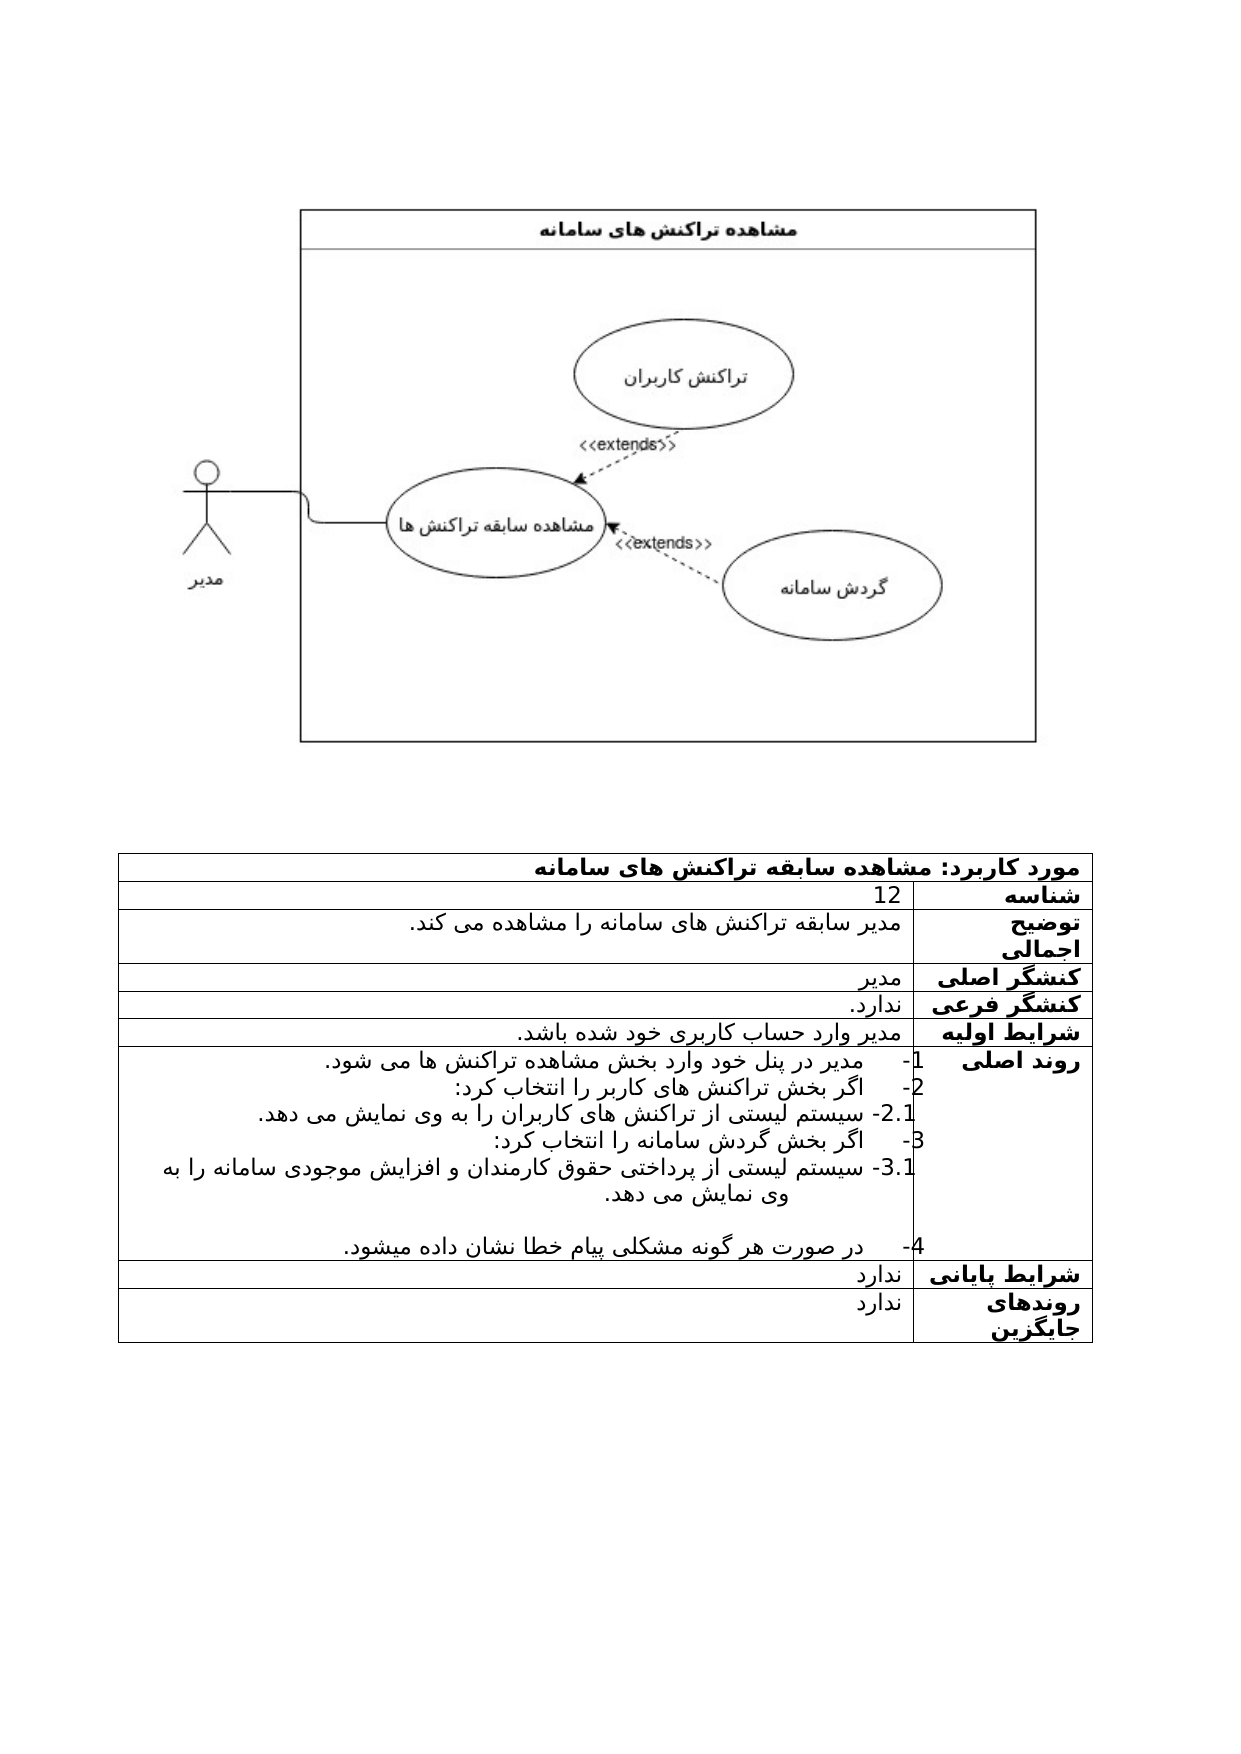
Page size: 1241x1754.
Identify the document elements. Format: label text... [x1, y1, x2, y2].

table_cell روند اصلی [914, 1047, 1092, 1260]
table_cell ندارد [119, 1289, 913, 1342]
table_cell مدیر وارد حساب کاربری خود شده باشد. [119, 1019, 913, 1046]
table_cell شناسه [914, 882, 1092, 908]
table_cell 12 [119, 882, 913, 908]
table_cell توضیح اجمالی [914, 910, 1092, 963]
table_header مورد کاربرد: مشاهده سابقه تراکنش های سامانه [119, 854, 1092, 881]
table_cell مدیر سابقه تراکنش های سامانه را مشاهده می کند. [119, 910, 913, 963]
table_cell مدیر [119, 964, 913, 991]
table_cell روندهای جایگزین [914, 1289, 1092, 1342]
picture [125, 186, 1115, 796]
table_cell مدیر در پنل خود وارد بخش مشاهده تراکنش ها می شود. اگر بخش تراکنش های کاربر را انتخاب کرد: سیستم لیستی از تراکنش های کاربران را به وی نمایش می دهد. اگر بخش گردش سامانه را انتخاب کرد: سیستم لیستی از پرداختی حقوق کارمندان و افزایش موجودی سامانه را به وی نمایش می دهد. در صورت هر گونه مشکلی پیام خطا نشان داده میشود. [119, 1047, 913, 1260]
table_cell ندارد [119, 1261, 913, 1288]
table_cell کنشگر فرعی [914, 992, 1092, 1018]
table_cell کنشگر اصلی [914, 964, 1092, 991]
table_cell شرایط پایانی [914, 1261, 1092, 1288]
table_cell شرایط اولیه [914, 1019, 1092, 1046]
table_cell ندارد. [119, 992, 913, 1018]
